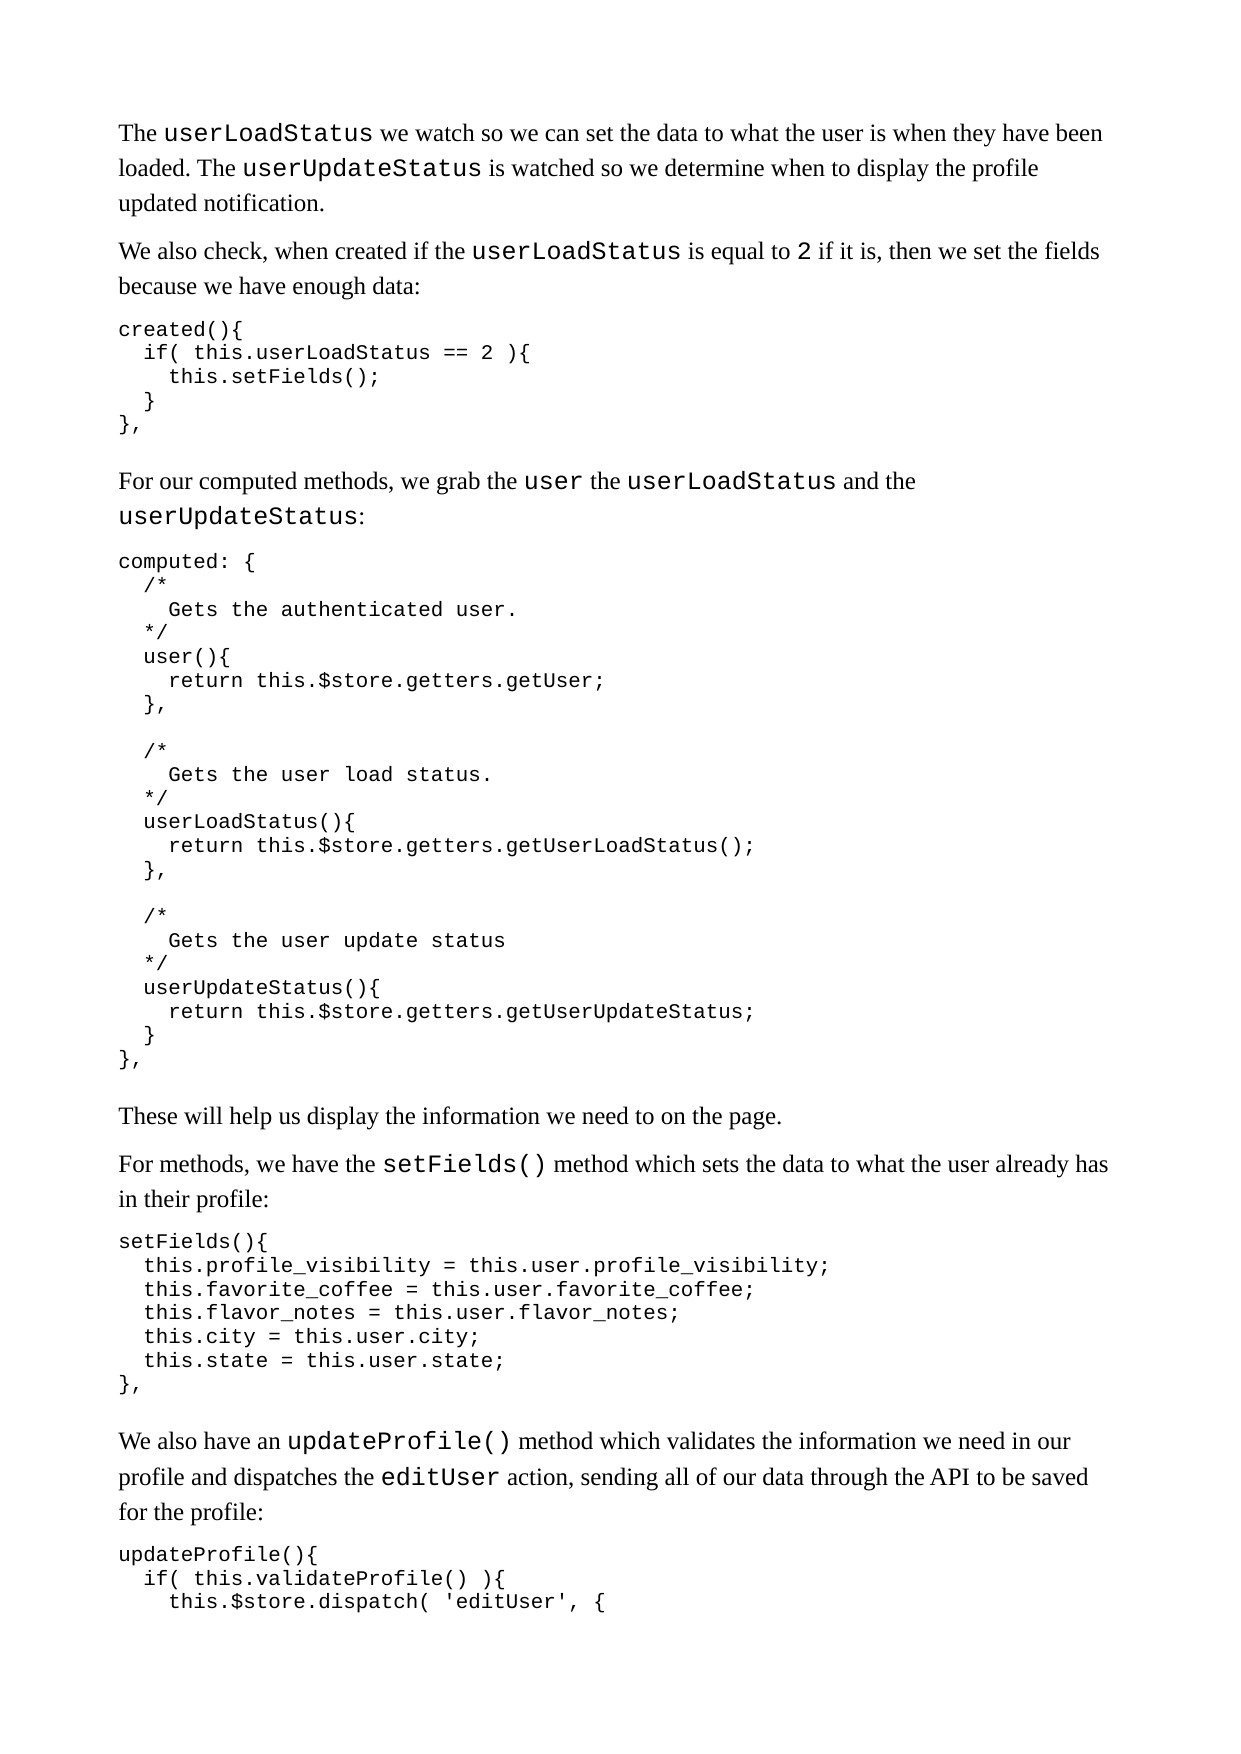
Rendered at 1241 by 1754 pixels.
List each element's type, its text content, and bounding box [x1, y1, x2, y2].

text */ [118, 622, 1122, 646]
text this.state = this.user.state; [118, 1350, 1122, 1373]
text } [118, 1024, 1122, 1048]
text return this.$store.getters.getUserUpdateStatus; [118, 1001, 1122, 1024]
text if( this.userLoadStatus == 2 ){ [118, 342, 1122, 366]
text this.city = this.user.city; [118, 1326, 1122, 1350]
text The userLoadStatus we watch so we can set the data to what the user is when they have been loaded. The userUpdateStatus is watched so we determine when to display the profile updated notification. [118, 118, 1122, 217]
text }, [118, 859, 1122, 882]
text /* [118, 906, 1122, 930]
text Gets the user load status. [118, 764, 1122, 788]
text this.flavor_notes = this.user.flavor_notes; [118, 1302, 1122, 1326]
text setFields(){ [118, 1231, 1122, 1255]
text }, [118, 413, 1122, 437]
text userLoadStatus(){ [118, 812, 1122, 835]
text computed: { [118, 551, 1122, 575]
text For methods, we have the setFields() method which sets the data to what the user already has in their profile: [118, 1149, 1122, 1213]
text } [118, 389, 1122, 413]
text userUpdateStatus(){ [118, 977, 1122, 1001]
text */ [118, 788, 1122, 812]
text Gets the user update status [118, 930, 1122, 953]
text }, [118, 1373, 1122, 1397]
text updateProfile(){ [118, 1544, 1122, 1568]
text We also check, when created if the userLoadStatus is equal to 2 if it is, then we set the fields because we have enough data: [118, 236, 1122, 300]
text Gets the authenticated user. [118, 599, 1122, 622]
text }, [118, 693, 1122, 717]
text /* [118, 575, 1122, 599]
text We also have an updateProfile() method which validates the information we need in our profile and dispatches the editUser action, sending all of our data through the API to be saved for the profile: [118, 1426, 1122, 1525]
text These will help us display the information we need to on the page. [118, 1101, 1122, 1130]
text this.$store.dispatch( 'editUser', { [118, 1592, 1122, 1615]
text created(){ [118, 319, 1122, 342]
text this.profile_visibility = this.user.profile_visibility; [118, 1255, 1122, 1279]
text if( this.validateProfile() ){ [118, 1568, 1122, 1592]
text /* [118, 741, 1122, 764]
text For our computed methods, we grab the user the userLoadStatus and the userUpdateStatus: [118, 466, 1122, 532]
text return this.$store.getters.getUser; [118, 670, 1122, 693]
text return this.$store.getters.getUserLoadStatus(); [118, 835, 1122, 859]
text user(){ [118, 646, 1122, 670]
text this.favorite_coffee = this.user.favorite_coffee; [118, 1279, 1122, 1302]
text }, [118, 1048, 1122, 1072]
text */ [118, 953, 1122, 977]
text this.setFields(); [118, 366, 1122, 389]
